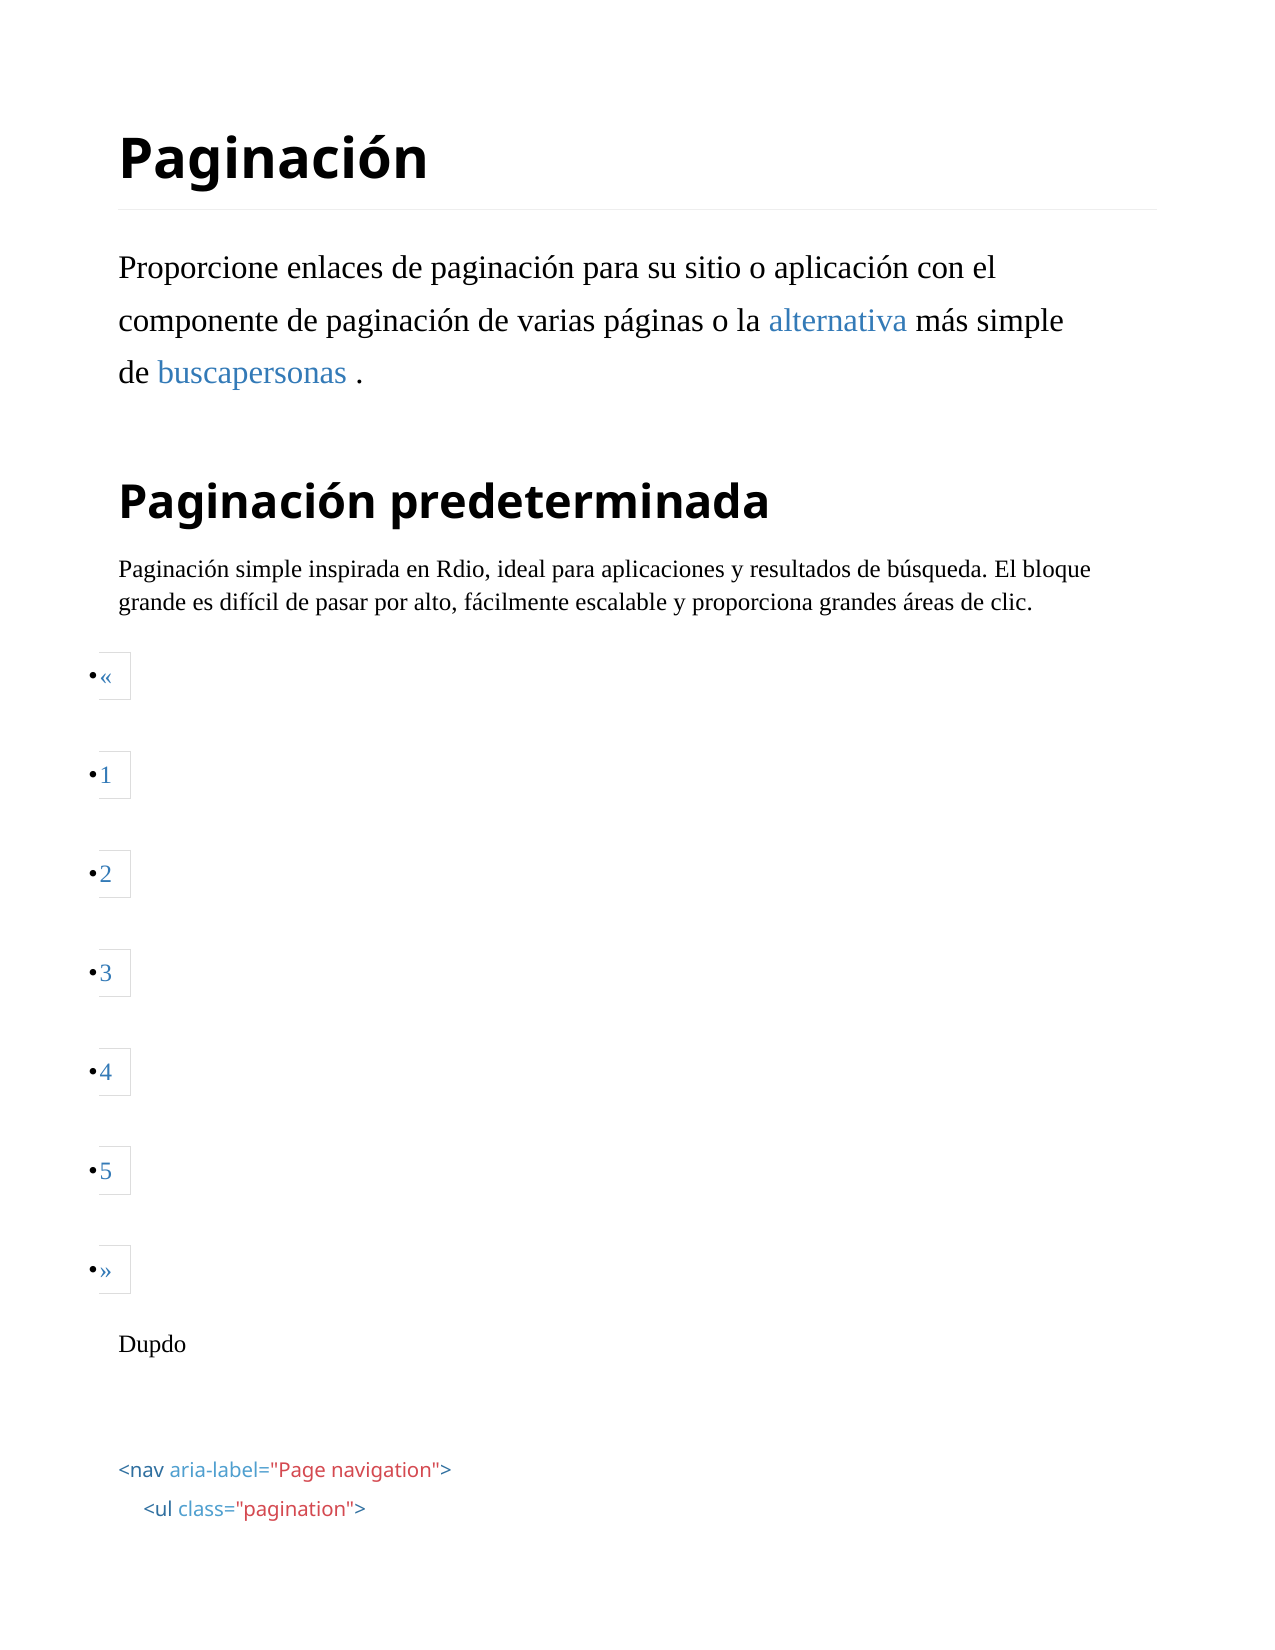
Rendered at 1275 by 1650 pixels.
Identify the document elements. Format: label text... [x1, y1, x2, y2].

list 2 [131, 849, 1157, 897]
subtitle Paginación [118, 118, 1157, 209]
list » [131, 1245, 1157, 1293]
subtitle Paginación predeterminada [118, 468, 1157, 532]
text Proporcione enlaces de paginación para su sitio o aplicación con el componente de paginación de varias páginas o la alternativa más simple de buscapersonas . [118, 248, 1157, 391]
list « [118, 653, 130, 699]
text Paginación simple inspirada en Rdio, ideal para aplicaciones y resultados de búsqueda. El bloque grande es difícil de pasar por alto, fácilmente escalable y proporciona grandes áreas de clic. [118, 554, 1157, 616]
list « [131, 652, 1157, 699]
text <nav aria-label="Page navigation"> [118, 1455, 1157, 1483]
list 5 [131, 1146, 1157, 1194]
list 3 [131, 948, 1157, 996]
text Dupdo [118, 1329, 1157, 1357]
list 4 [131, 1047, 1157, 1095]
list 5 [118, 1147, 130, 1194]
list 1 [131, 751, 1157, 798]
list » [118, 1246, 130, 1293]
list 4 [118, 1049, 130, 1095]
list 3 [118, 950, 130, 996]
text <ul class="pagination"> [118, 1495, 1157, 1523]
list 2 [118, 851, 130, 897]
list 1 [118, 752, 130, 798]
